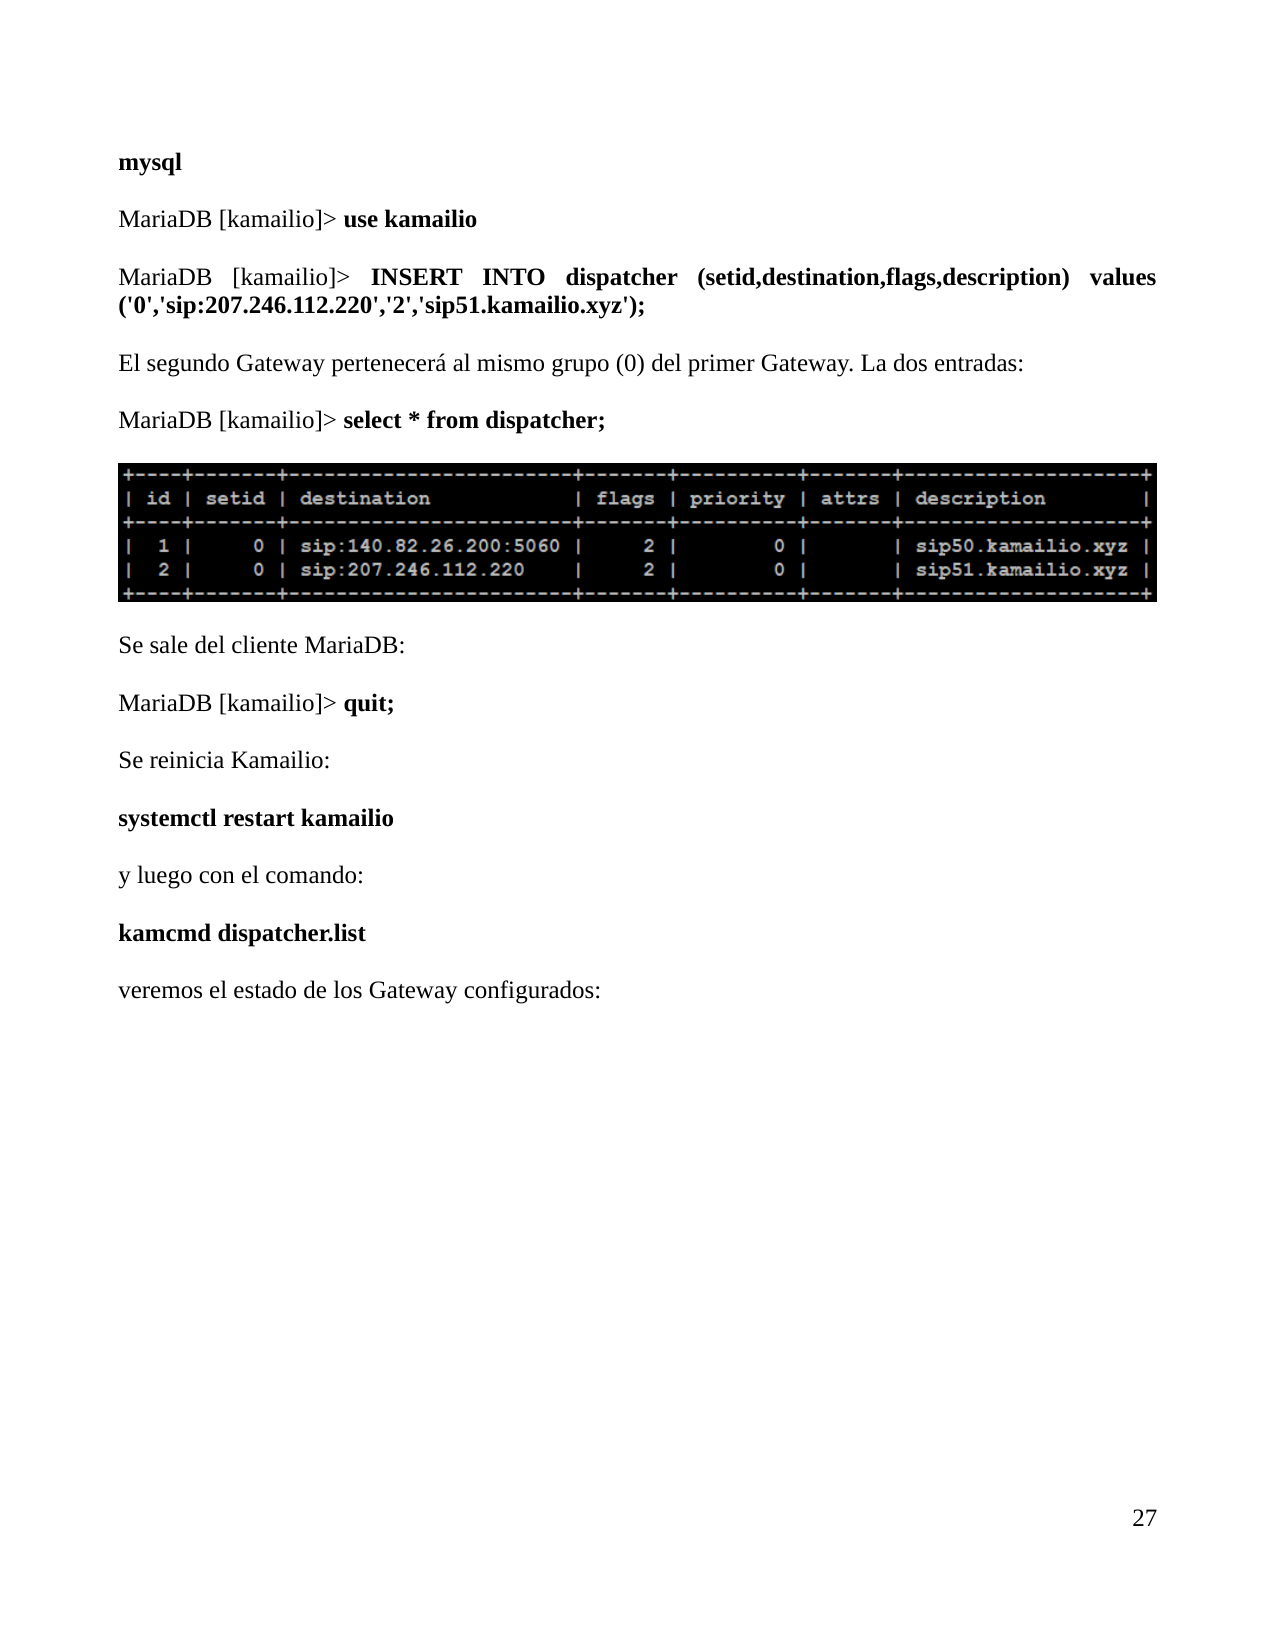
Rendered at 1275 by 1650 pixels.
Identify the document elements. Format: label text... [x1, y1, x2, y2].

text MariaDB [kamailio]> INSERT INTO dispatcher (setid,destination,flags,description) values ('0','sip:207.246.112.220','2','sip51.kamailio.xyz'); [118, 262, 1157, 319]
text mysql [118, 147, 1157, 176]
text Se reinicia Kamailio: [118, 745, 1157, 774]
picture [118, 463, 1157, 602]
text El segundo Gateway pertenecerá al mismo grupo (0) del primer Gateway. La dos entradas: [118, 348, 1157, 377]
text Se sale del cliente MariaDB: [118, 630, 1157, 659]
text MariaDB [kamailio]> quit; [118, 688, 1157, 716]
text systemctl restart kamailio [118, 803, 1157, 831]
text kamcmd dispatcher.list [118, 918, 1157, 946]
text y luego con el comando: [118, 860, 1157, 889]
text veremos el estado de los Gateway configurados: [118, 975, 1157, 1004]
text MariaDB [kamailio]> use kamailio [118, 204, 1157, 233]
text MariaDB [kamailio]> select * from dispatcher; [118, 406, 1157, 434]
